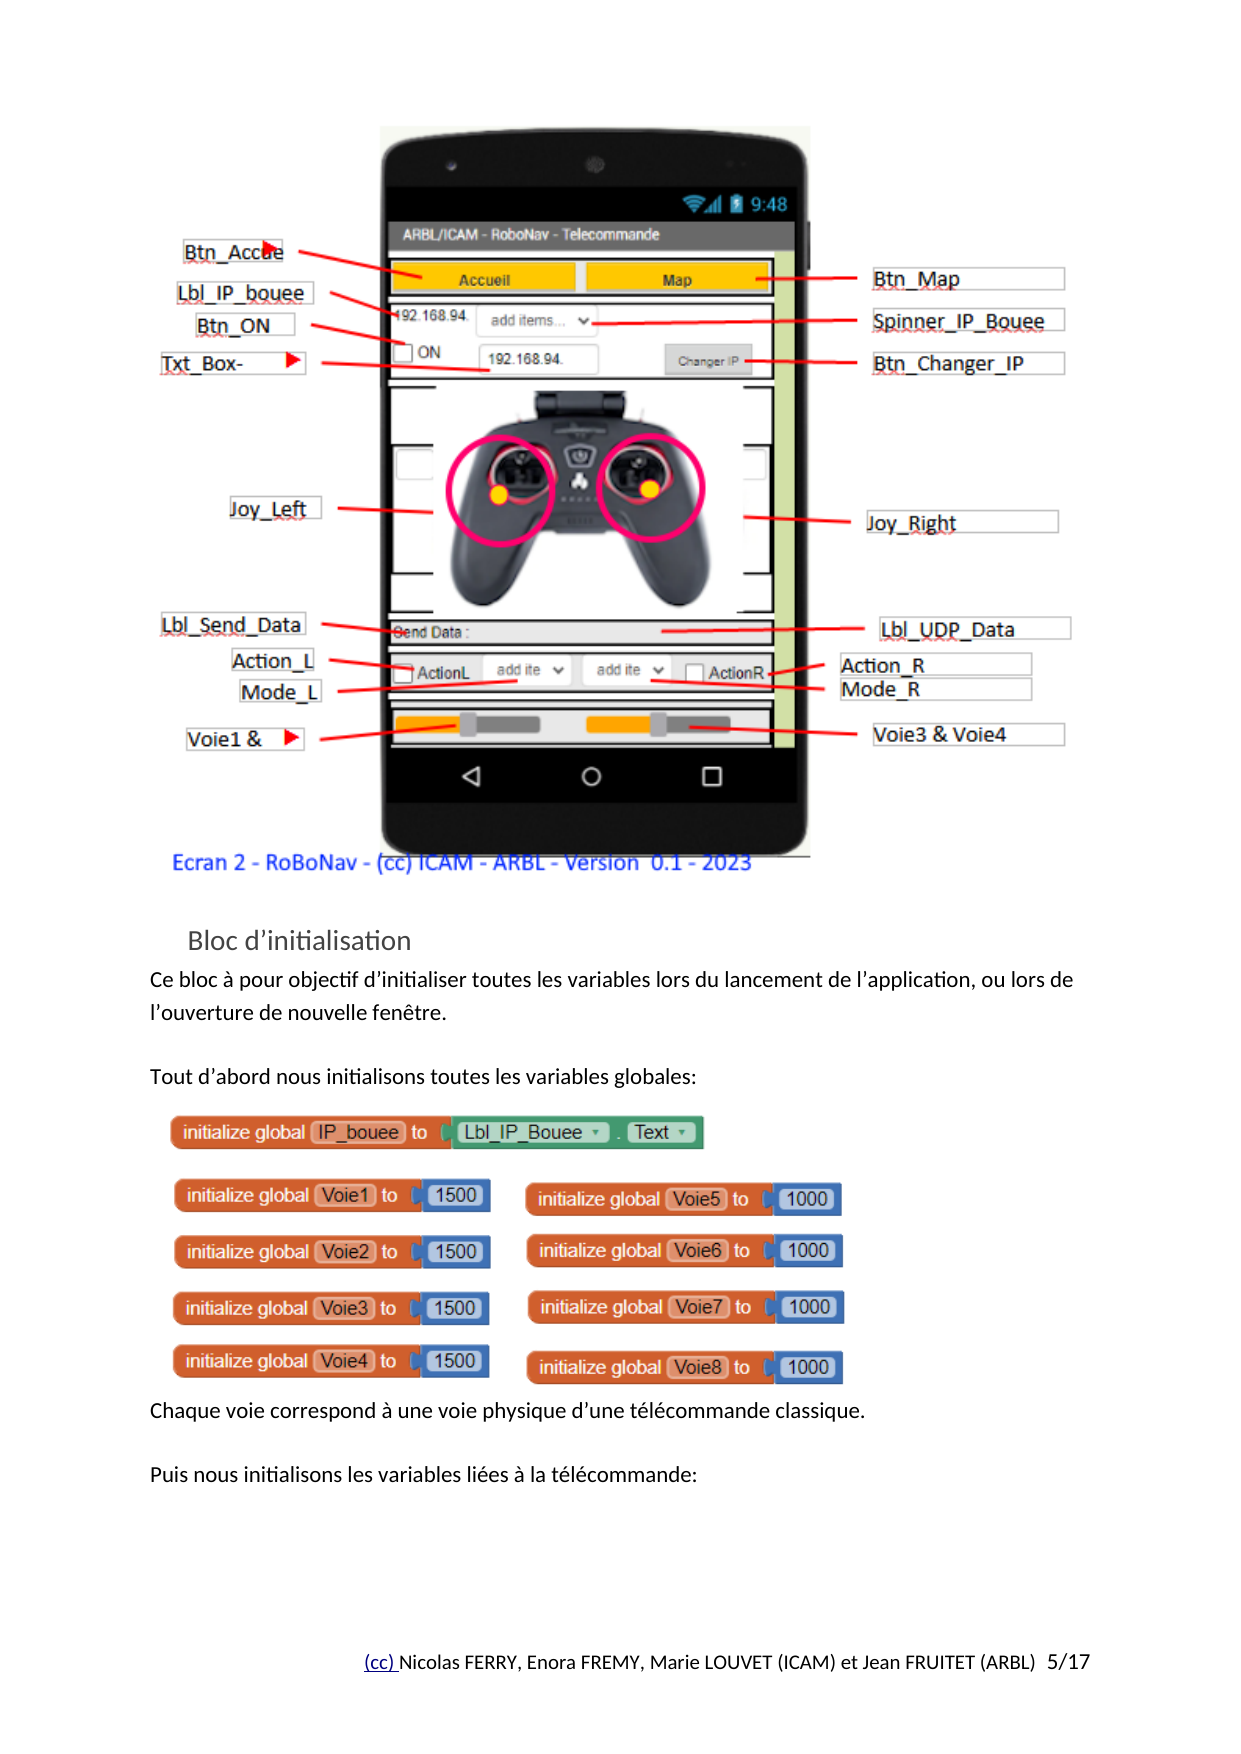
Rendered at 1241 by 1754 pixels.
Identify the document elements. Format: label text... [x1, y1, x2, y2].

text Puis nous initialisons les variables liées à la télécommande: [150, 1460, 1090, 1488]
text Ce bloc à pour objectif d’initialiser toutes les variables lors du lancement de l’application, ou lors de l’ouverture de nouvelle fenêtre. [150, 966, 1090, 1026]
picture [150, 1094, 879, 1392]
text Tout d’abord nous initialisons toutes les variables globales: [150, 1062, 1090, 1090]
text Chaque voie correspond à une voie physique d’une télécommande classique. [150, 1396, 1090, 1424]
picture [155, 106, 1086, 886]
subtitle Bloc d’initialisation [187, 922, 1090, 957]
